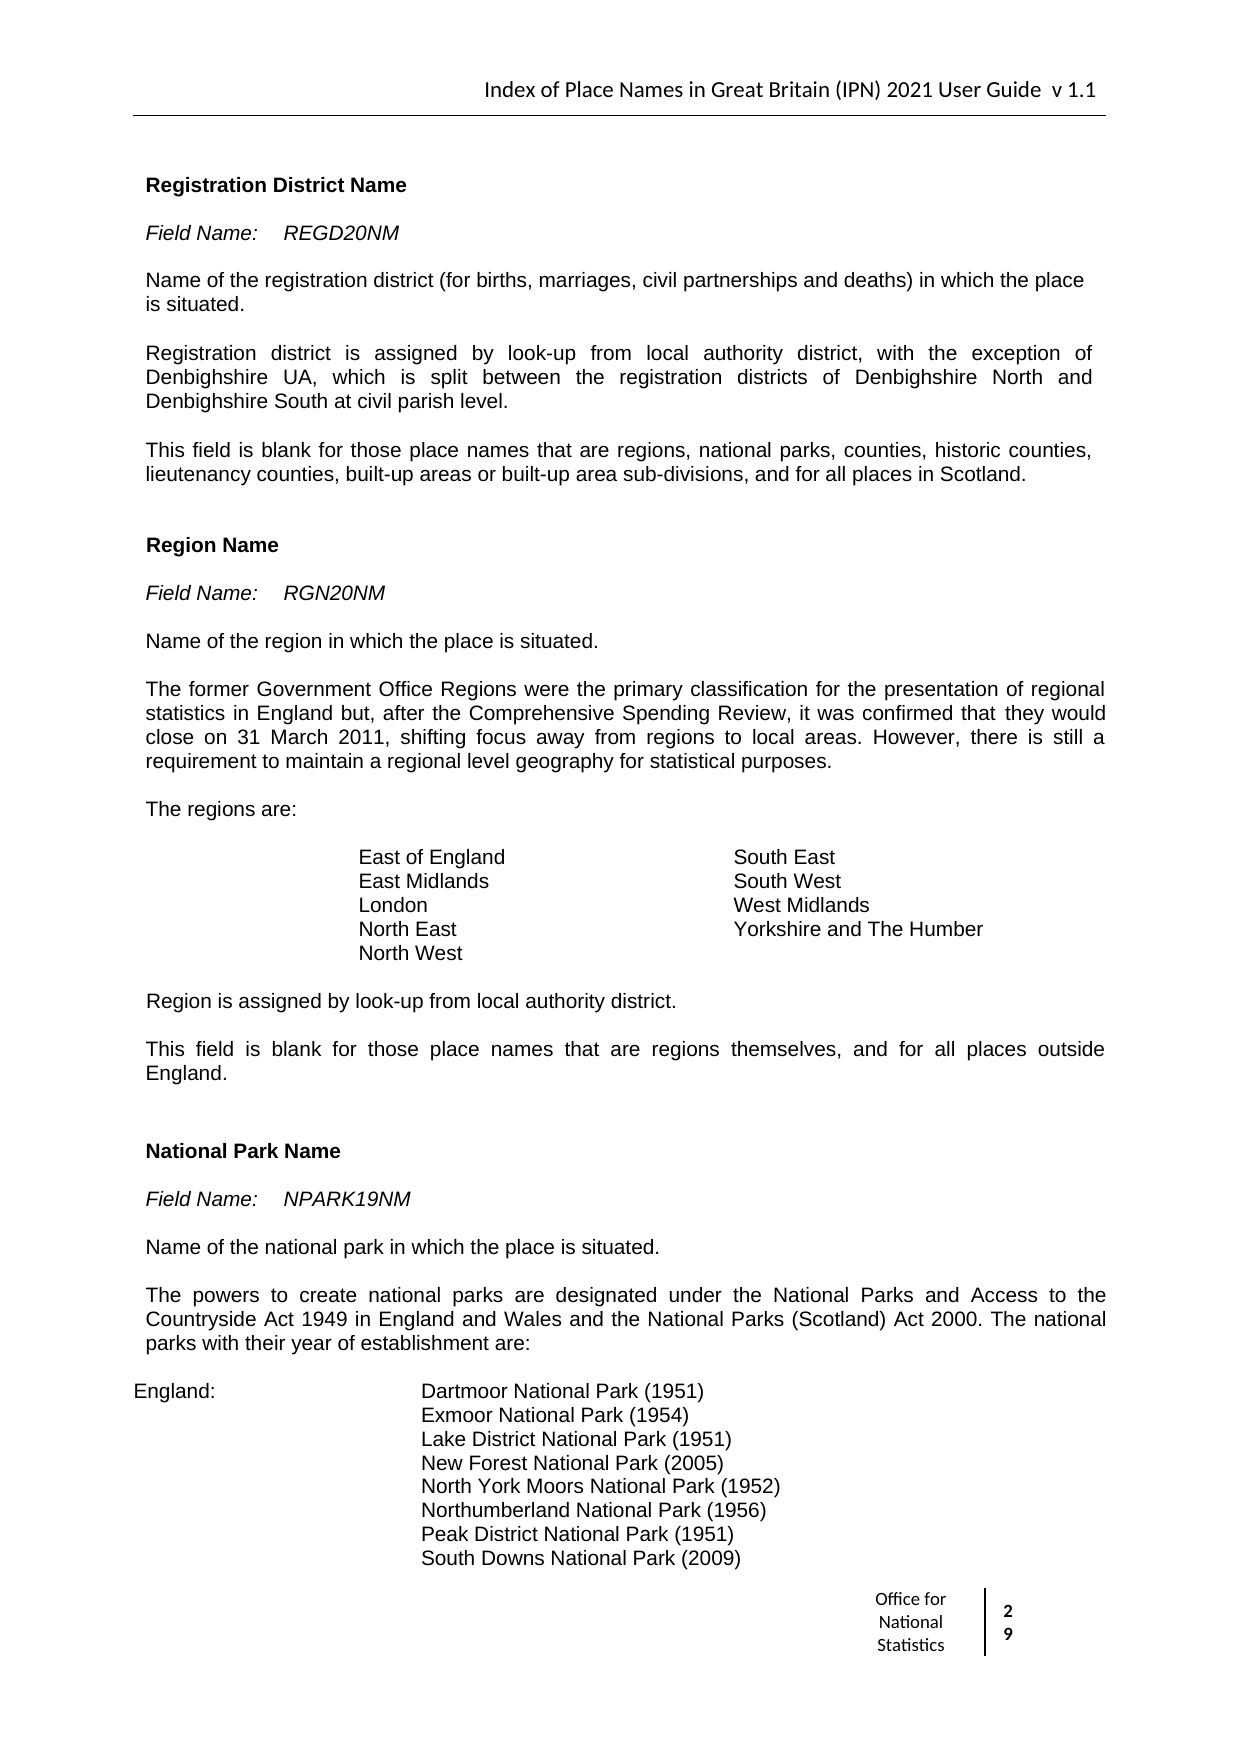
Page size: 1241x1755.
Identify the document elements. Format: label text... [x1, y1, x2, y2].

text Registration district is assigned by look-up from local authority district, with the exception of Denbighshire UA, which is split between the registration districts of Denbighshire North and Denbighshire South at civil parish level. [145, 341, 1094, 412]
subtitle Region Name [146, 533, 1106, 557]
text Field Name: NPARK19NM [145, 1187, 425, 1211]
text North East Yorkshire and The Humber [221, 917, 1108, 941]
subtitle Northumberland National Park (1956) [133, 1498, 1108, 1522]
text North West [221, 941, 1108, 965]
text Field Name: REGD20NM [145, 220, 1106, 244]
text This field is blank for those place names that are regions themselves, and for all places outside England. [145, 1037, 1106, 1084]
text Field Name: RGN20NM [145, 581, 1106, 605]
text The former Government Office Regions were the primary classification for the presentation of regional statistics in England but, after the Comprehensive Spending Review, it was confirmed that they would close on 31 March 2011, shifting focus away from regions to local areas. However, there is still a requirement to maintain a regional level geography for statistical purposes. [145, 677, 1106, 773]
text This field is blank for those place names that are regions, national parks, counties, historic counties, lieutenancy counties, built-up areas or built-up area sub-divisions, and for all places in Scotland. [145, 437, 1094, 485]
text East Midlands South West [221, 869, 1108, 893]
text Region is assigned by look-up from local authority district. [146, 989, 1106, 1013]
subtitle Exmoor National Park (1954) [133, 1402, 1108, 1426]
text The regions are: [145, 797, 1106, 821]
subtitle National Park Name [145, 1139, 677, 1163]
text The powers to create national parks are designated under the National Parks and Access to the Countryside Act 1949 in England and Wales and the National Parks (Scotland) Act 2000. The national parks with their year of establishment are: [145, 1283, 1108, 1354]
subtitle New Forest National Park (2005) [133, 1450, 1108, 1474]
subtitle Lake District National Park (1951) [133, 1426, 1108, 1450]
subtitle South Downs National Park (2009) [133, 1546, 1108, 1570]
subtitle North York Moors National Park (1952) [133, 1474, 1108, 1498]
subtitle Registration District Name [145, 172, 1106, 196]
subtitle England: Dartmoor National Park (1951) [133, 1378, 1108, 1402]
text London West Midlands [221, 893, 1108, 917]
subtitle Peak District National Park (1951) [133, 1522, 1108, 1546]
text Name of the registration district (for births, marriages, civil partnerships and deaths) in which the place is situated. [145, 268, 1094, 316]
text Name of the region in which the place is situated. [145, 629, 1106, 653]
text East of England South East [221, 845, 1108, 869]
text Name of the national park in which the place is situated. [145, 1235, 1075, 1259]
